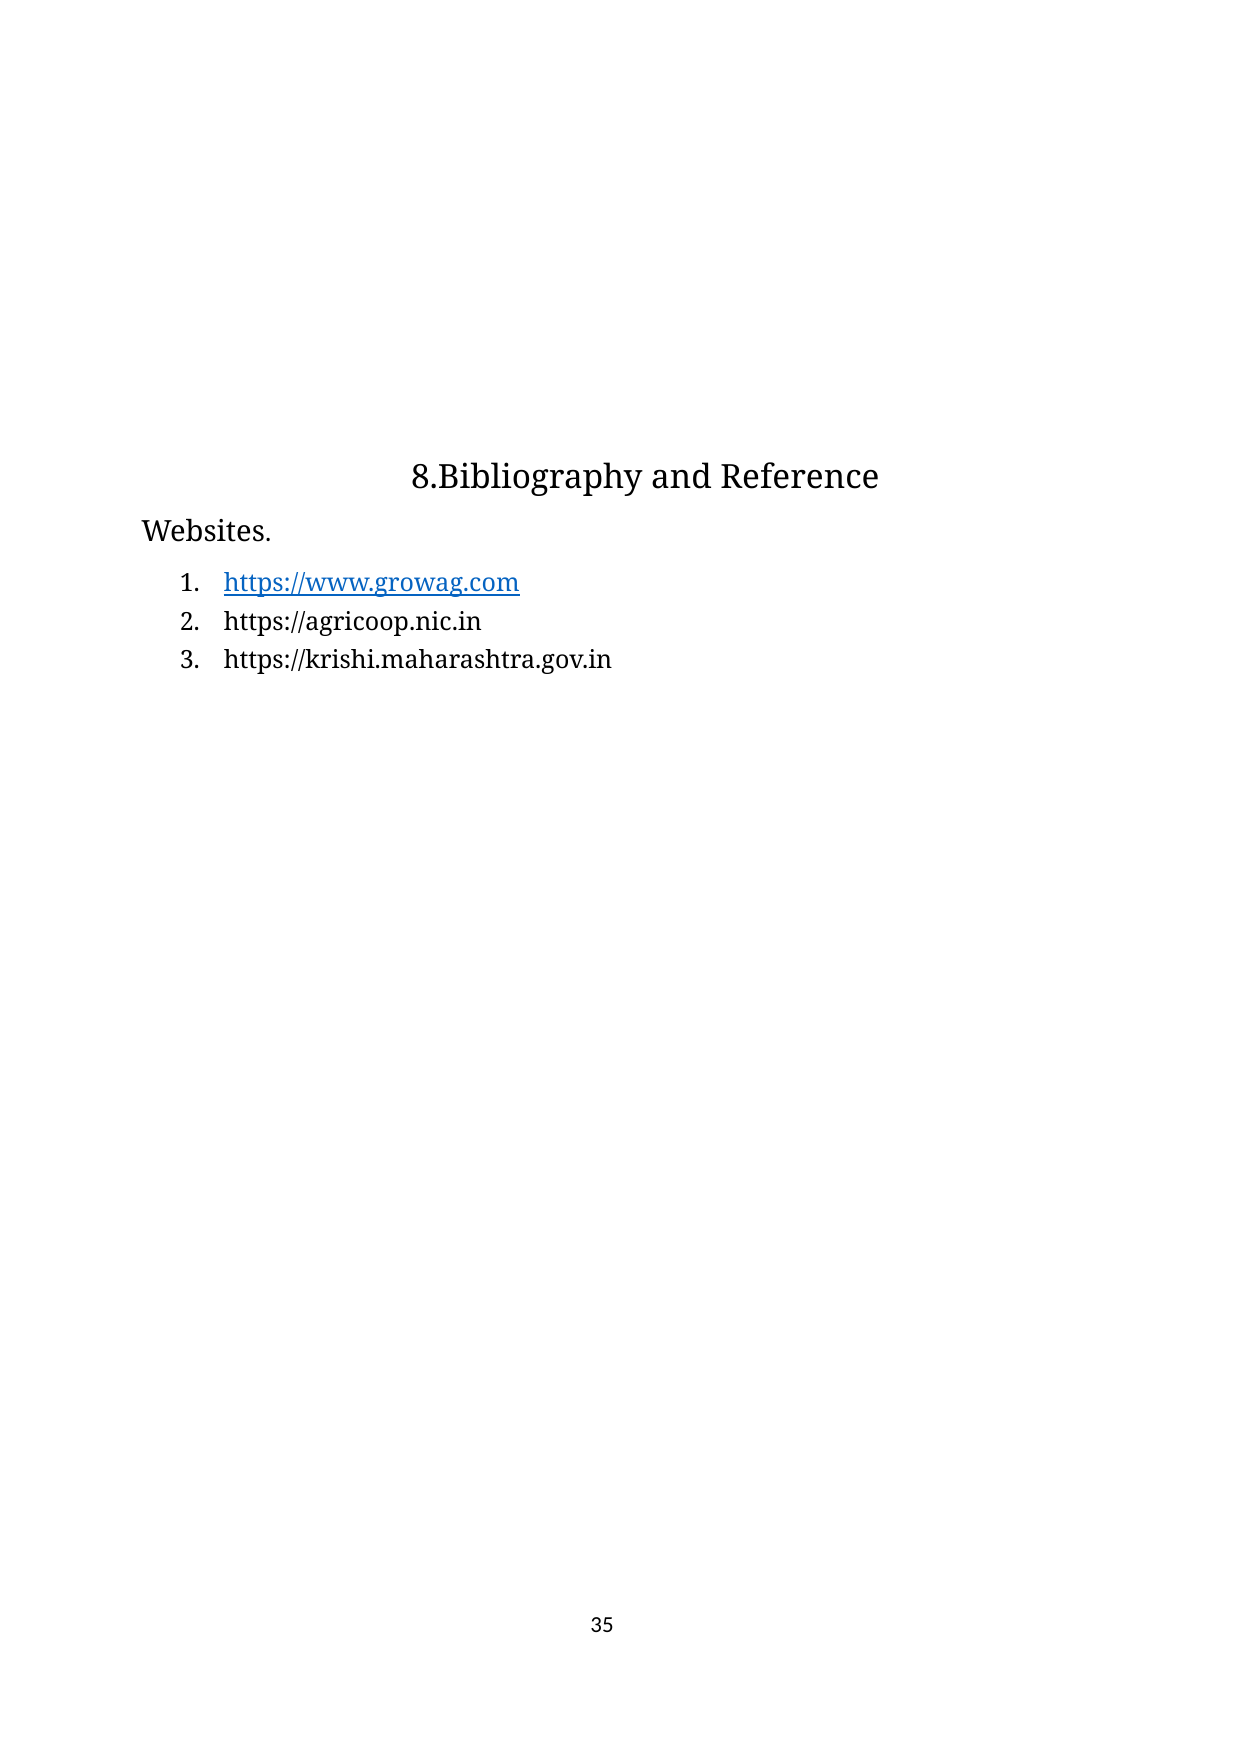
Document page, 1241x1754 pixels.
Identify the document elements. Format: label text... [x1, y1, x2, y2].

list https://www.growag.com [179, 565, 1124, 599]
list https://krishi.maharashtra.gov.in [179, 642, 1124, 676]
text Websites. [141, 510, 1236, 550]
list https://agricoop.nic.in [179, 604, 1124, 638]
text 8.Bibliography and Reference [70, 453, 879, 498]
